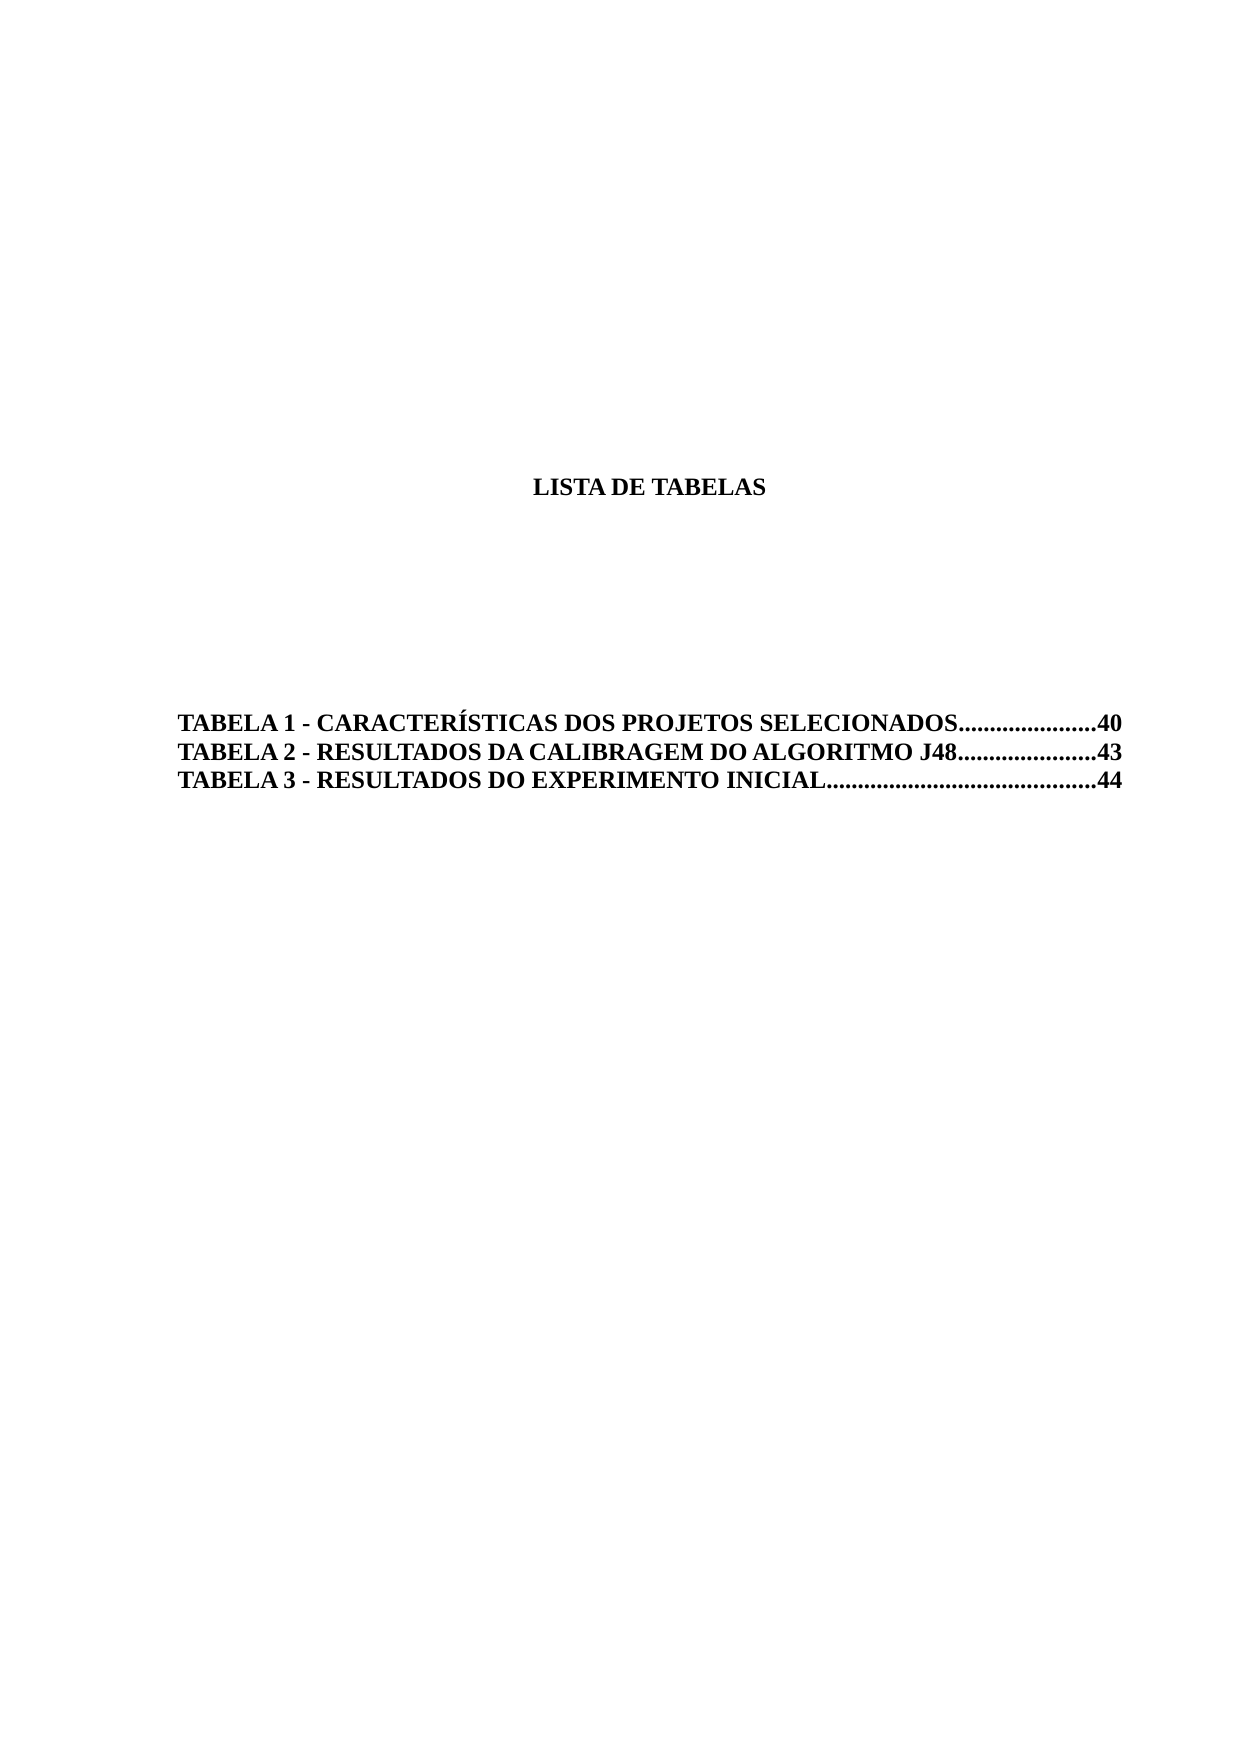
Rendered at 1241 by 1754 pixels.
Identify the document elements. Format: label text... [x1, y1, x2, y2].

text Tabela 3 - Resultados do experimento inicial 44 [177, 765, 1122, 794]
text Tabela 2 - Resultados da calibragem do algoritmo J48 43 [177, 737, 1122, 765]
text Tabela 1 - Características dos projetos selecionados 40 [177, 708, 1122, 737]
text Lista de Tabelas [177, 472, 1122, 501]
